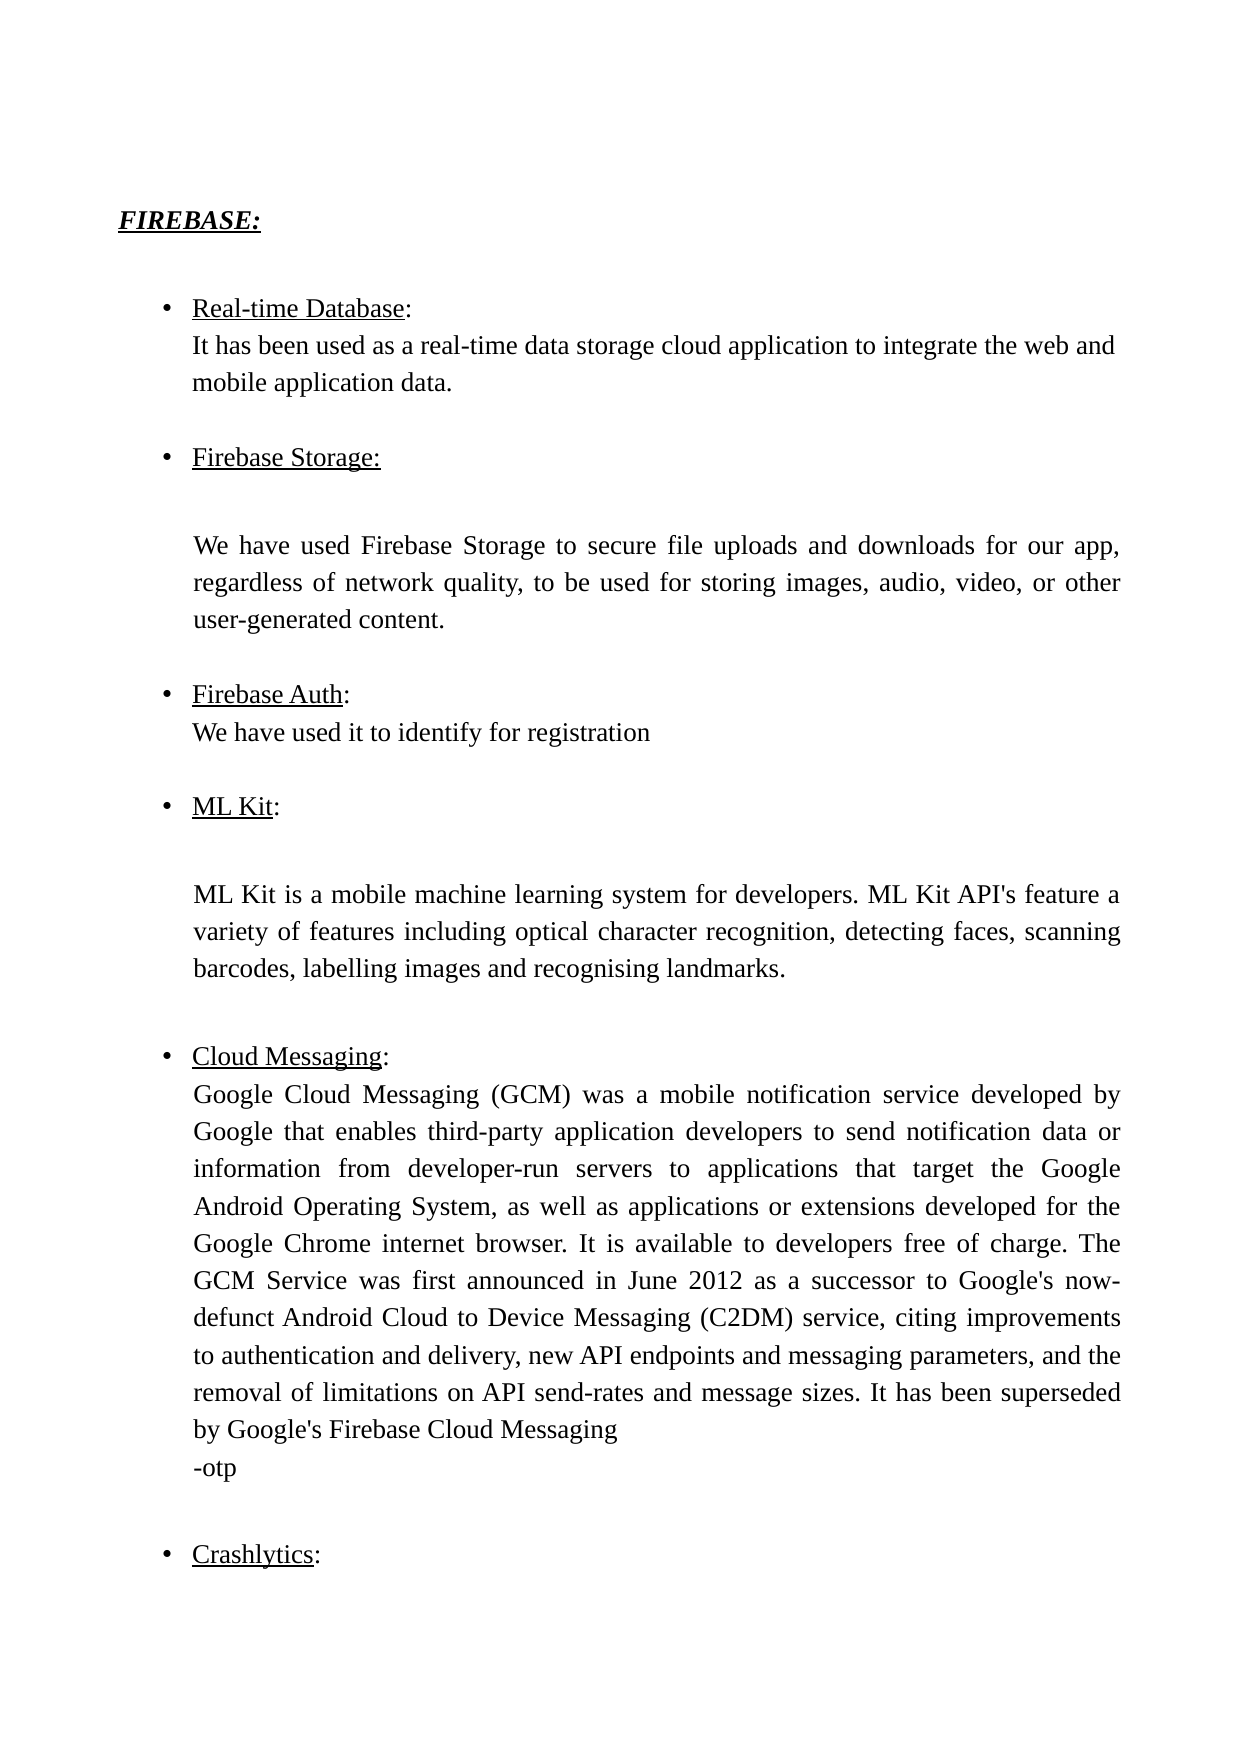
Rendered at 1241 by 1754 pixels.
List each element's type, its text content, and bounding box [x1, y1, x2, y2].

list Crashlytics: [162, 1538, 1122, 1569]
text ML Kit is a mobile machine learning system for developers. ML Kit API's feature a variety of features including optical character recognition, detecting faces, scanning barcodes, labelling images and recognising landmarks. [193, 878, 1122, 984]
list ML Kit: [162, 790, 1122, 821]
list It has been used as a real-time data storage cloud application to integrate the web and mobile application data. [162, 329, 1122, 398]
list Real-time Database: [162, 292, 1122, 323]
list We have used it to identify for registration [162, 716, 1122, 747]
text We have used Firebase Storage to secure file uploads and downloads for our app, regardless of network quality, to be used for storing images, audio, video, or other user-generated content. [193, 529, 1122, 635]
text Google Cloud Messaging (GCM) was a mobile notification service developed by Google that enables third-party application developers to send notification data or information from developer-run servers to applications that target the Google Android Operating System, as well as applications or extensions developed for the Google Chrome internet browser. It is available to developers free of charge. The GCM Service was first announced in June 2012 as a successor to Google's now-defunct Android Cloud to Device Messaging (C2DM) service, citing improvements to authentication and delivery, new API endpoints and messaging parameters, and the removal of limitations on API send-rates and message sizes. It has been superseded by Google's Firebase Cloud Messaging [193, 1078, 1122, 1444]
list Cloud Messaging: [162, 1040, 1122, 1071]
list Firebase Storage: [162, 441, 1122, 472]
list Firebase Auth: [162, 678, 1122, 709]
text FIREBASE: [118, 204, 1122, 235]
text -otp [193, 1451, 1122, 1482]
